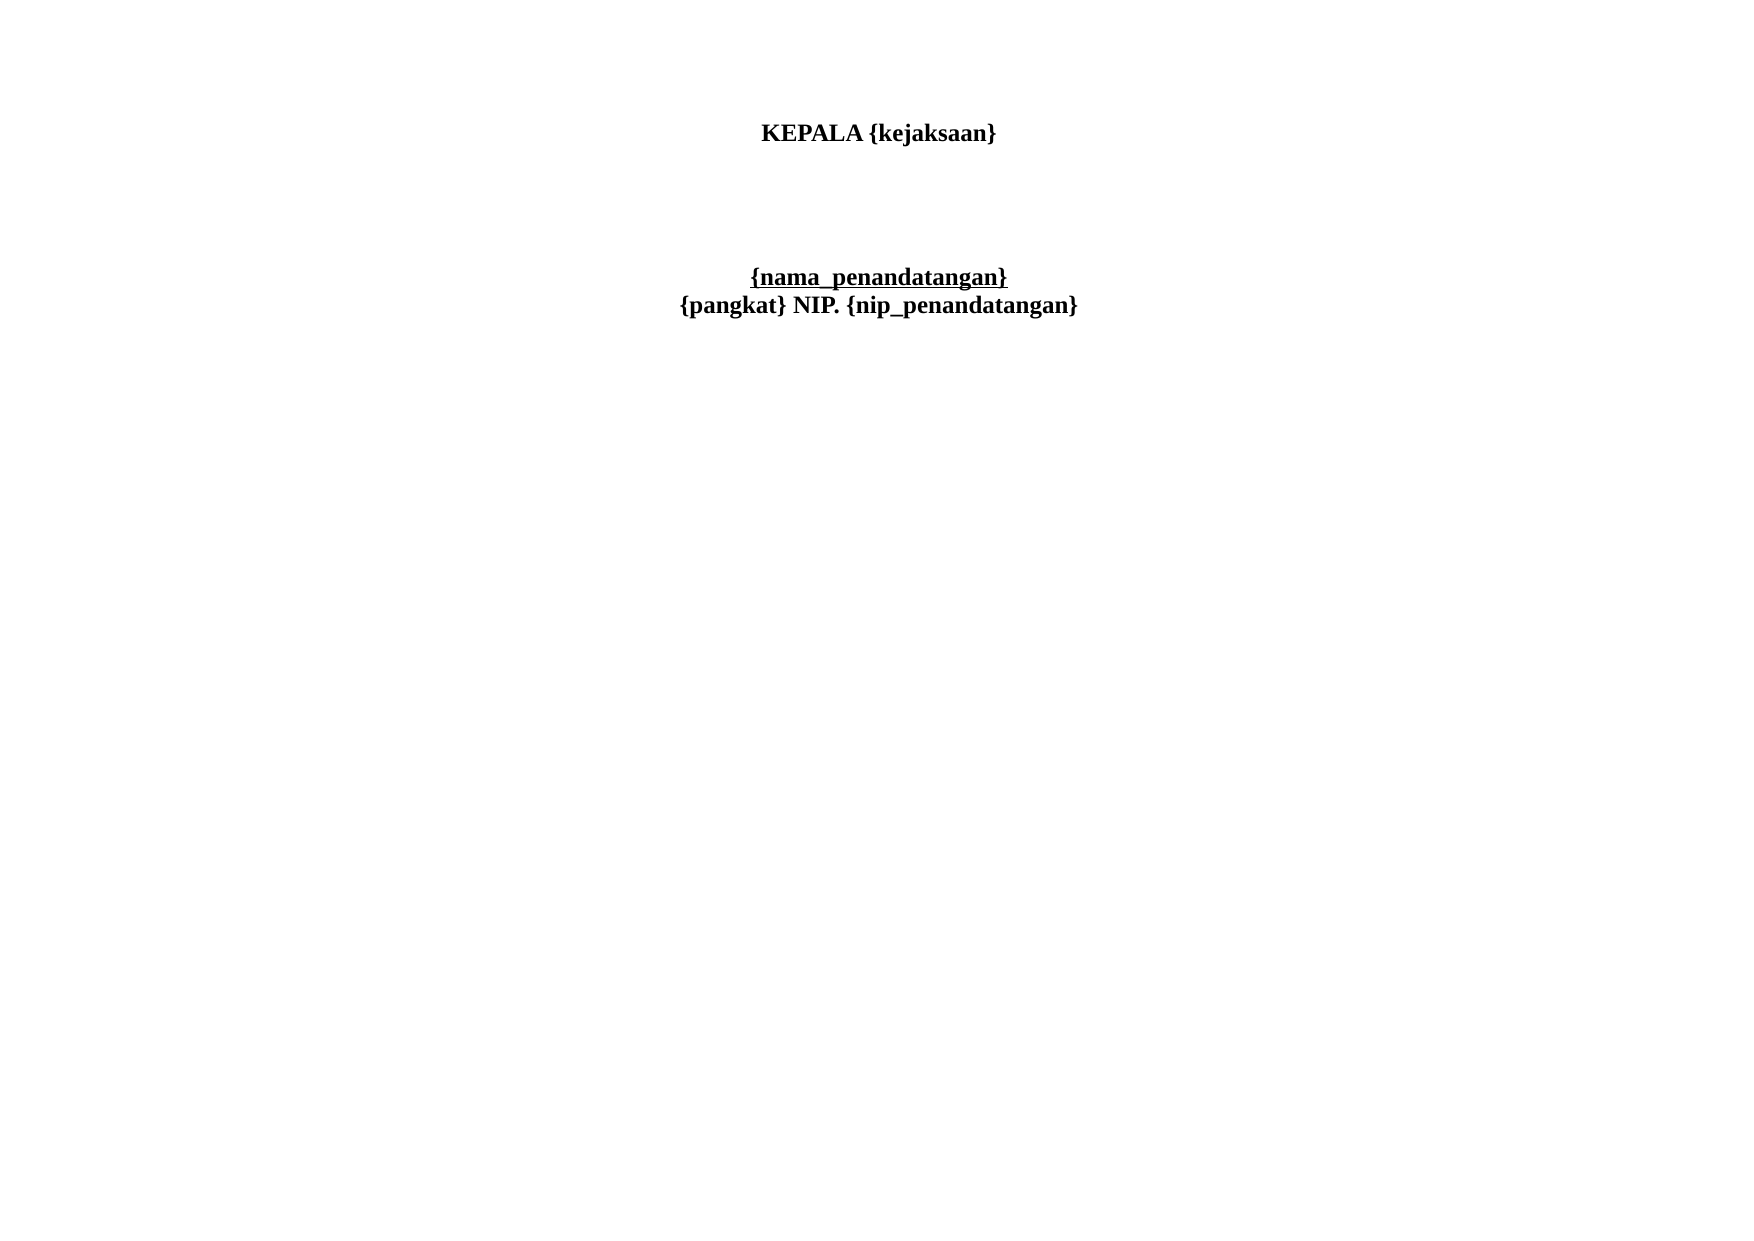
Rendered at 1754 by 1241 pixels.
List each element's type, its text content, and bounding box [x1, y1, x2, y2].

table_header KEPALA {kejaksaan} {nama_penandatangan} {pangkat} NIP. {nip_penandatangan} [122, 118, 1635, 319]
